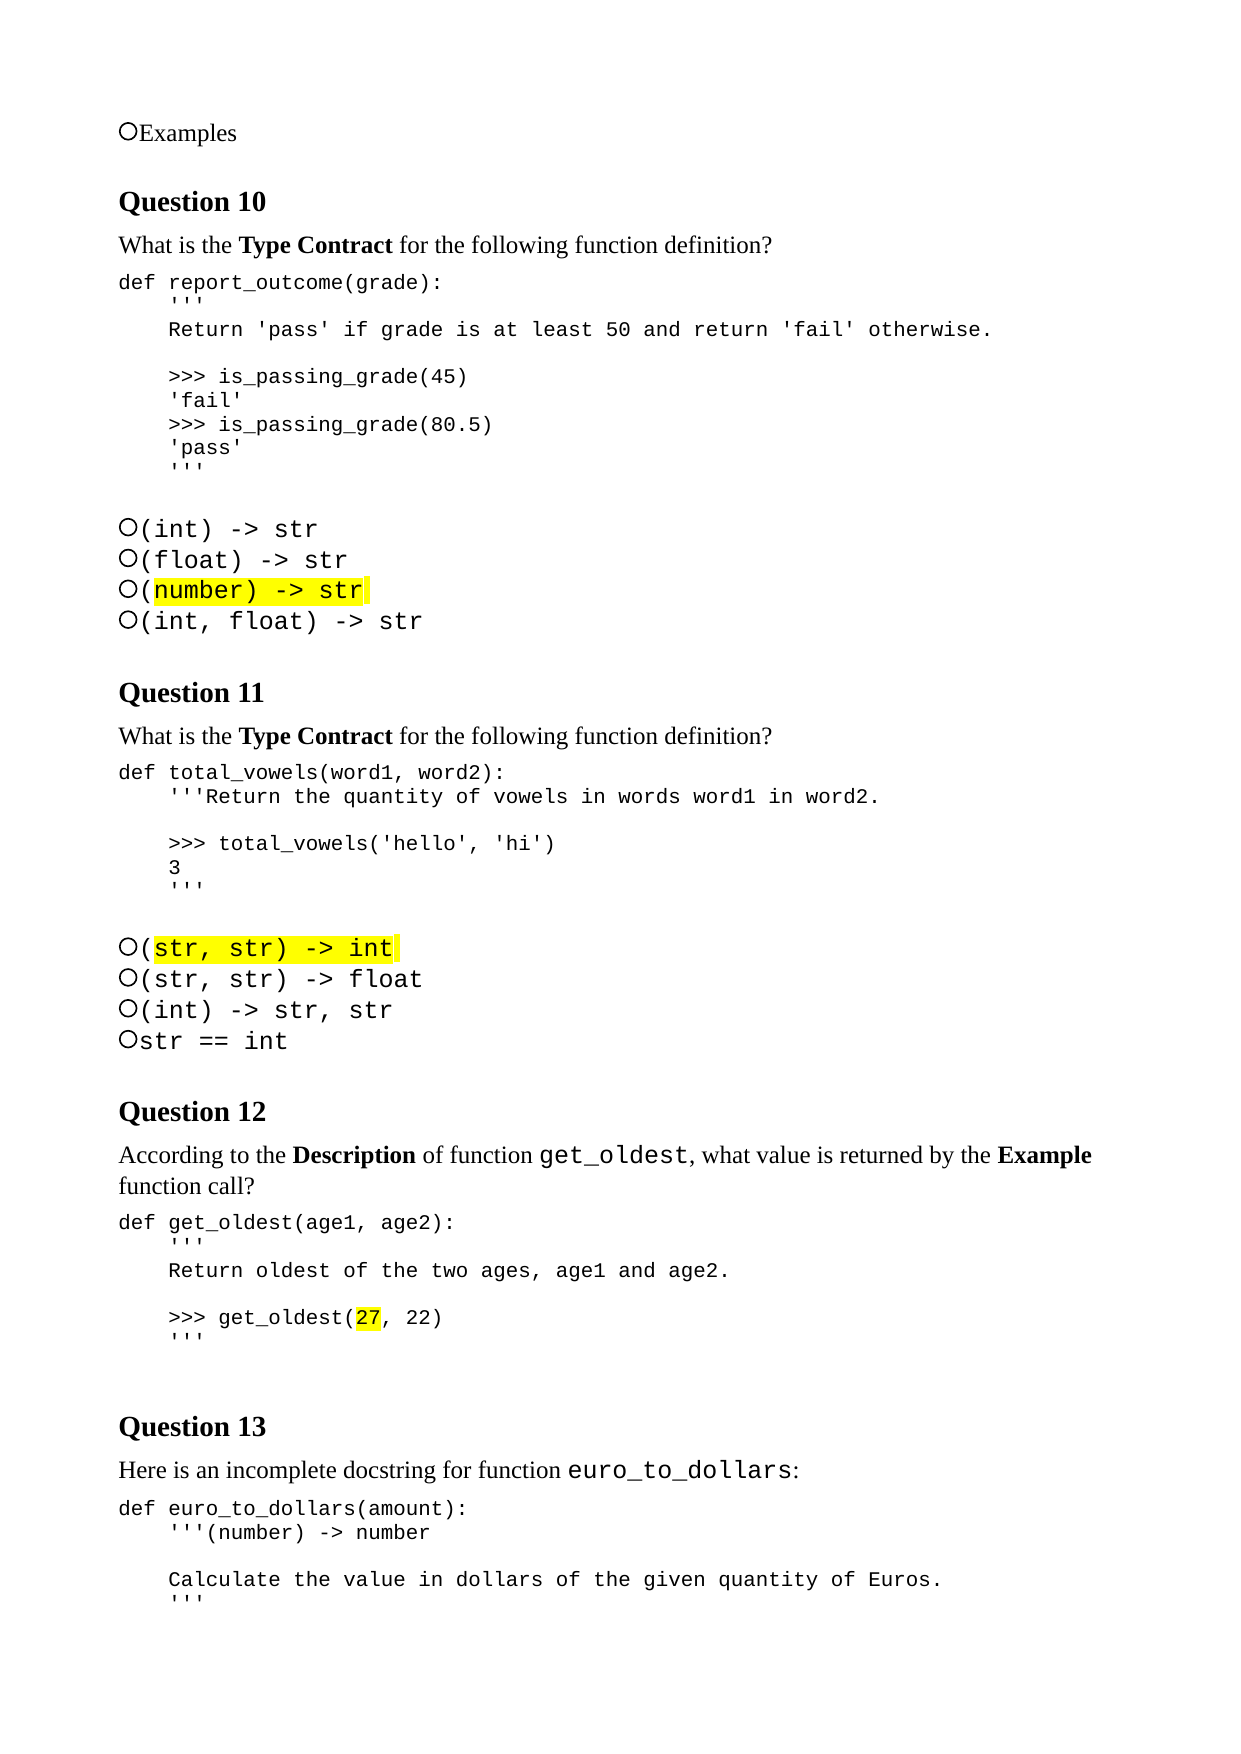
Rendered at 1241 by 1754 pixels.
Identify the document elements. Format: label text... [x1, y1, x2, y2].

text (float) -> str [118, 545, 1122, 576]
text def euro_to_dollars(amount): [118, 1498, 1122, 1522]
text 'fail' [118, 390, 1122, 413]
text Calculate the value in dollars of the given quantity of Euros. [118, 1569, 1122, 1593]
text Return oldest of the two ages, age1 and age2. [118, 1260, 1122, 1283]
text (int) -> str [118, 514, 1122, 545]
text Return 'pass' if grade is at least 50 and return 'fail' otherwise. [118, 319, 1122, 343]
text def get_oldest(age1, age2): [118, 1212, 1122, 1236]
text >>> total_vowels('hello', 'hi') [118, 833, 1122, 857]
text (str, str) -> int [118, 933, 1122, 964]
text ''' [118, 880, 1122, 904]
text >>> is_passing_grade(45) [118, 366, 1122, 390]
text def total_vowels(word1, word2): [118, 762, 1122, 786]
text '''Return the quantity of vowels in words word1 in word2. [118, 786, 1122, 809]
text >>> get_oldest(27, 22) [118, 1307, 1122, 1331]
text >>> is_passing_grade(80.5) [118, 413, 1122, 437]
subtitle Question 11 [118, 675, 1122, 708]
text According to the Description of function get_oldest, what value is returned by the Example function call? [118, 1140, 1122, 1200]
text 3 [118, 857, 1122, 880]
text ''' [118, 1236, 1122, 1260]
text 'pass' [118, 437, 1122, 461]
text '''(number) -> number [118, 1522, 1122, 1545]
text str == int [118, 1026, 1122, 1057]
text ''' [118, 1331, 1122, 1354]
text ''' [118, 295, 1122, 319]
text ''' [118, 461, 1122, 484]
subtitle Question 10 [118, 184, 1122, 218]
text (int, float) -> str [118, 606, 1122, 637]
text What is the Type Contract for the following function definition? [118, 230, 1122, 259]
text (int) -> str, str [118, 995, 1122, 1026]
text Examples [118, 118, 1122, 147]
subtitle Question 13 [118, 1409, 1122, 1442]
text def report_outcome(grade): [118, 272, 1122, 295]
text Here is an incomplete docstring for function euro_to_dollars: [118, 1455, 1122, 1486]
subtitle Question 12 [118, 1094, 1122, 1128]
text ''' [118, 1593, 1122, 1616]
text (str, str) -> float [118, 964, 1122, 995]
text What is the Type Contract for the following function definition? [118, 721, 1122, 749]
text (number) -> str [118, 576, 1122, 606]
